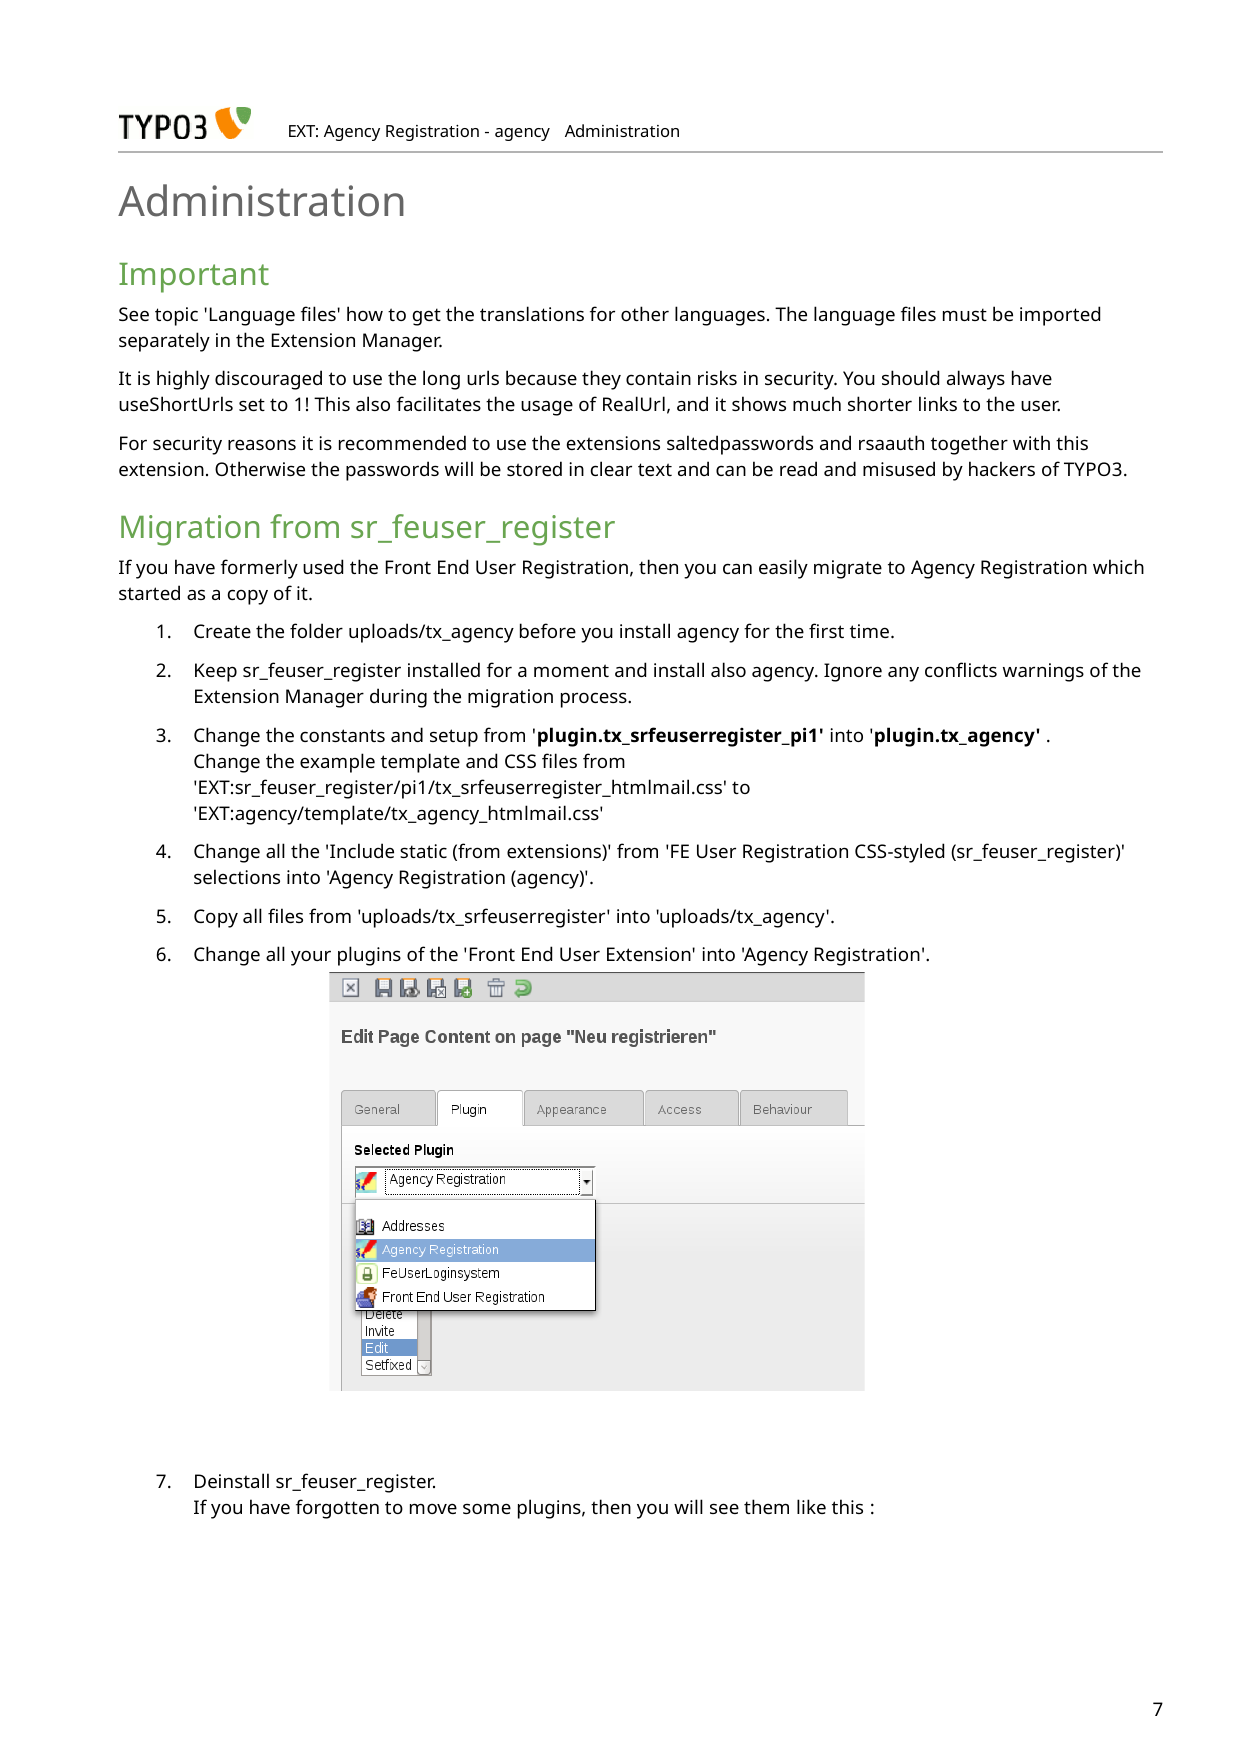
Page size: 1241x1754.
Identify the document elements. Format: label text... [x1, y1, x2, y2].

subtitle Administration [118, 172, 1163, 228]
text See topic 'Language files' how to get the translations for other languages. The language files must be imported separately in the Extension Manager. [118, 301, 1163, 353]
text It is highly discouraged to use the long urls because they contain risks in security. You should always have useShortUrls set to 1! This also facilitates the usage of RealUrl, and it shows much shorter links to the user. [118, 365, 1163, 417]
subtitle Migration from sr_feuser_register [118, 505, 1163, 548]
picture [329, 972, 865, 1391]
picture [118, 106, 254, 139]
list Create the folder uploads/tx_agency before you install agency for the first time. [156, 618, 1163, 644]
list Keep sr_feuser_register installed for a moment and install also agency. Ignore any conflicts warnings of the Extension Manager during the migration process. [156, 657, 1163, 709]
list Change all the 'Include static (from extensions)' from 'FE User Registration CSS-styled (sr_feuser_register)' selections into 'Agency Registration (agency)'. [156, 838, 1163, 890]
list Deinstall sr_feuser_register. If you have forgotten to move some plugins, then you will see them like this : [156, 1468, 1163, 1546]
text For security reasons it is recommended to use the extensions saltedpasswords and rsaauth together with this extension. Otherwise the passwords will be stored in clear text and can be read and misused by hackers of TYPO3. [118, 430, 1163, 482]
subtitle Important [118, 252, 1163, 294]
list Change the constants and setup from 'plugin.tx_srfeuserregister_pi1' into 'plugin.tx_agency' . Change the example template and CSS files from 'EXT:sr_feuser_register/pi1/tx_srfeuserregister_htmlmail.css' to 'EXT:agency/template/tx_agency_htmlmail.css' [156, 722, 1163, 826]
text If you have formerly used the Front End User Registration, then you can easily migrate to Agency Registration which started as a copy of it. [118, 554, 1163, 606]
list Change all your plugins of the 'Front End User Extension' into 'Agency Registration'. [156, 941, 1163, 1417]
list Copy all files from 'uploads/tx_srfeuserregister' into 'uploads/tx_agency'. [156, 903, 1163, 929]
